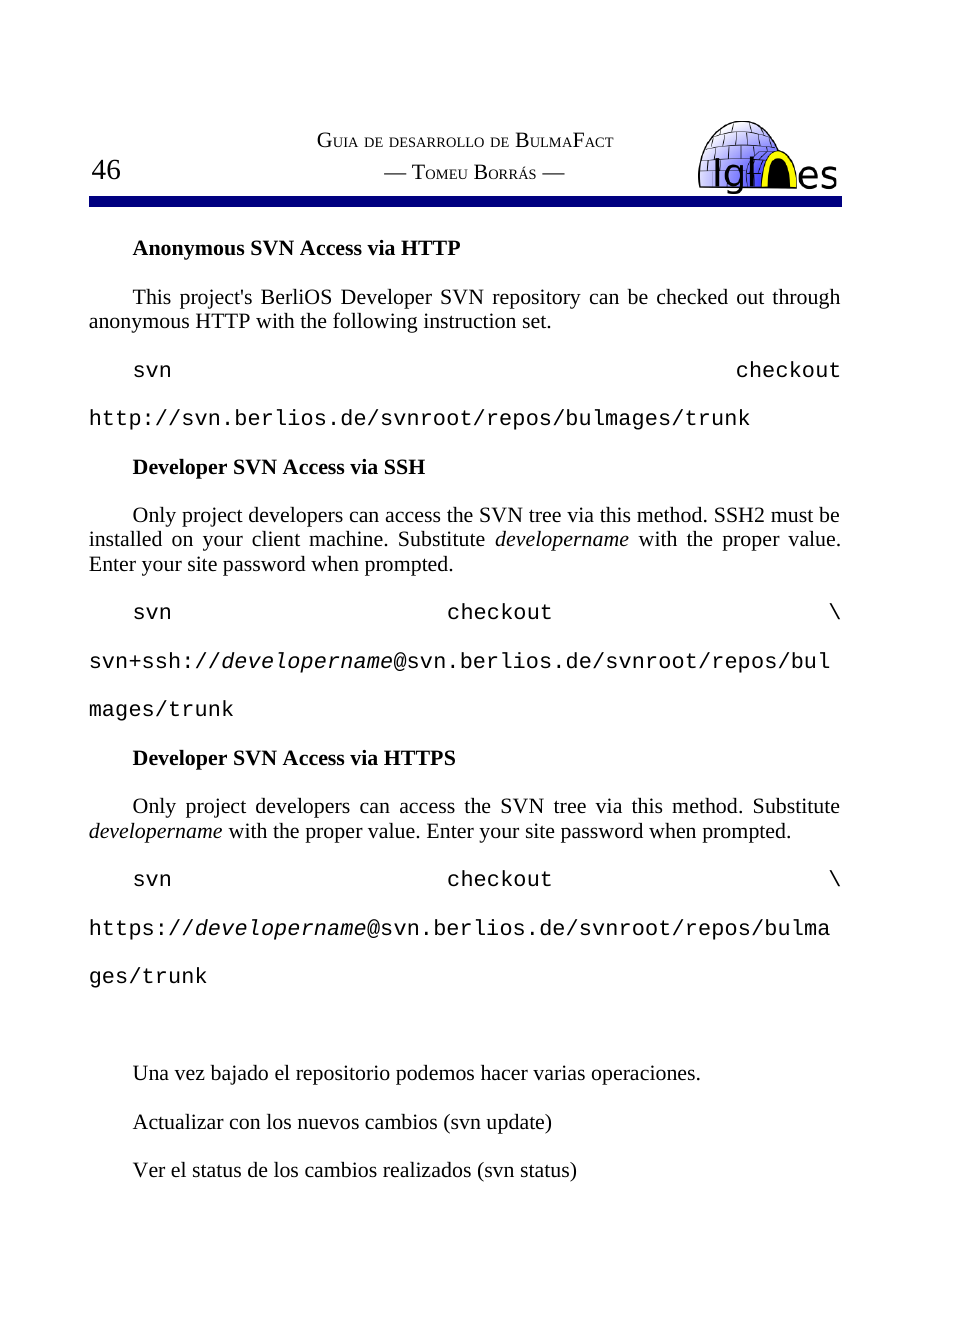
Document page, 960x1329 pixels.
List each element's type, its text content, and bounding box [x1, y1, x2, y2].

text Una vez bajado el repositorio podemos hacer varias operaciones. [88, 1051, 842, 1086]
text Only project developers can access the SVN tree via this method. SSH2 must be installed on your client machine. Substitute developername with the proper value. Enter your site password when prompted. [88, 491, 842, 576]
text svn checkout \ svn+ssh://developername@svn.berlios.de/svnroot/repos/bulmages/trunk [88, 588, 842, 723]
text Developer SVN Access via HTTPS [88, 736, 842, 770]
text Anonymous SVN Access via HTTP [88, 236, 842, 260]
picture [698, 121, 837, 194]
text This project's BerliOS Developer SVN repository can be checked out through anonymous HTTP with the following instruction set. [88, 273, 842, 333]
text Ver el status de los cambios realizados (svn status) [88, 1147, 842, 1183]
text Actualizar con los nuevos cambios (svn update) [88, 1098, 842, 1134]
text Only project developers can access the SVN tree via this method. Substitute developername with the proper value. Enter your site password when prompted. [88, 783, 842, 843]
text Developer SVN Access via SSH [88, 444, 842, 479]
text svn checkout \ https://developername@svn.berlios.de/svnroot/repos/bulmages/trunk [88, 855, 842, 990]
text svn checkout http://svn.berlios.de/svnroot/repos/bulmages/trunk [88, 346, 842, 432]
